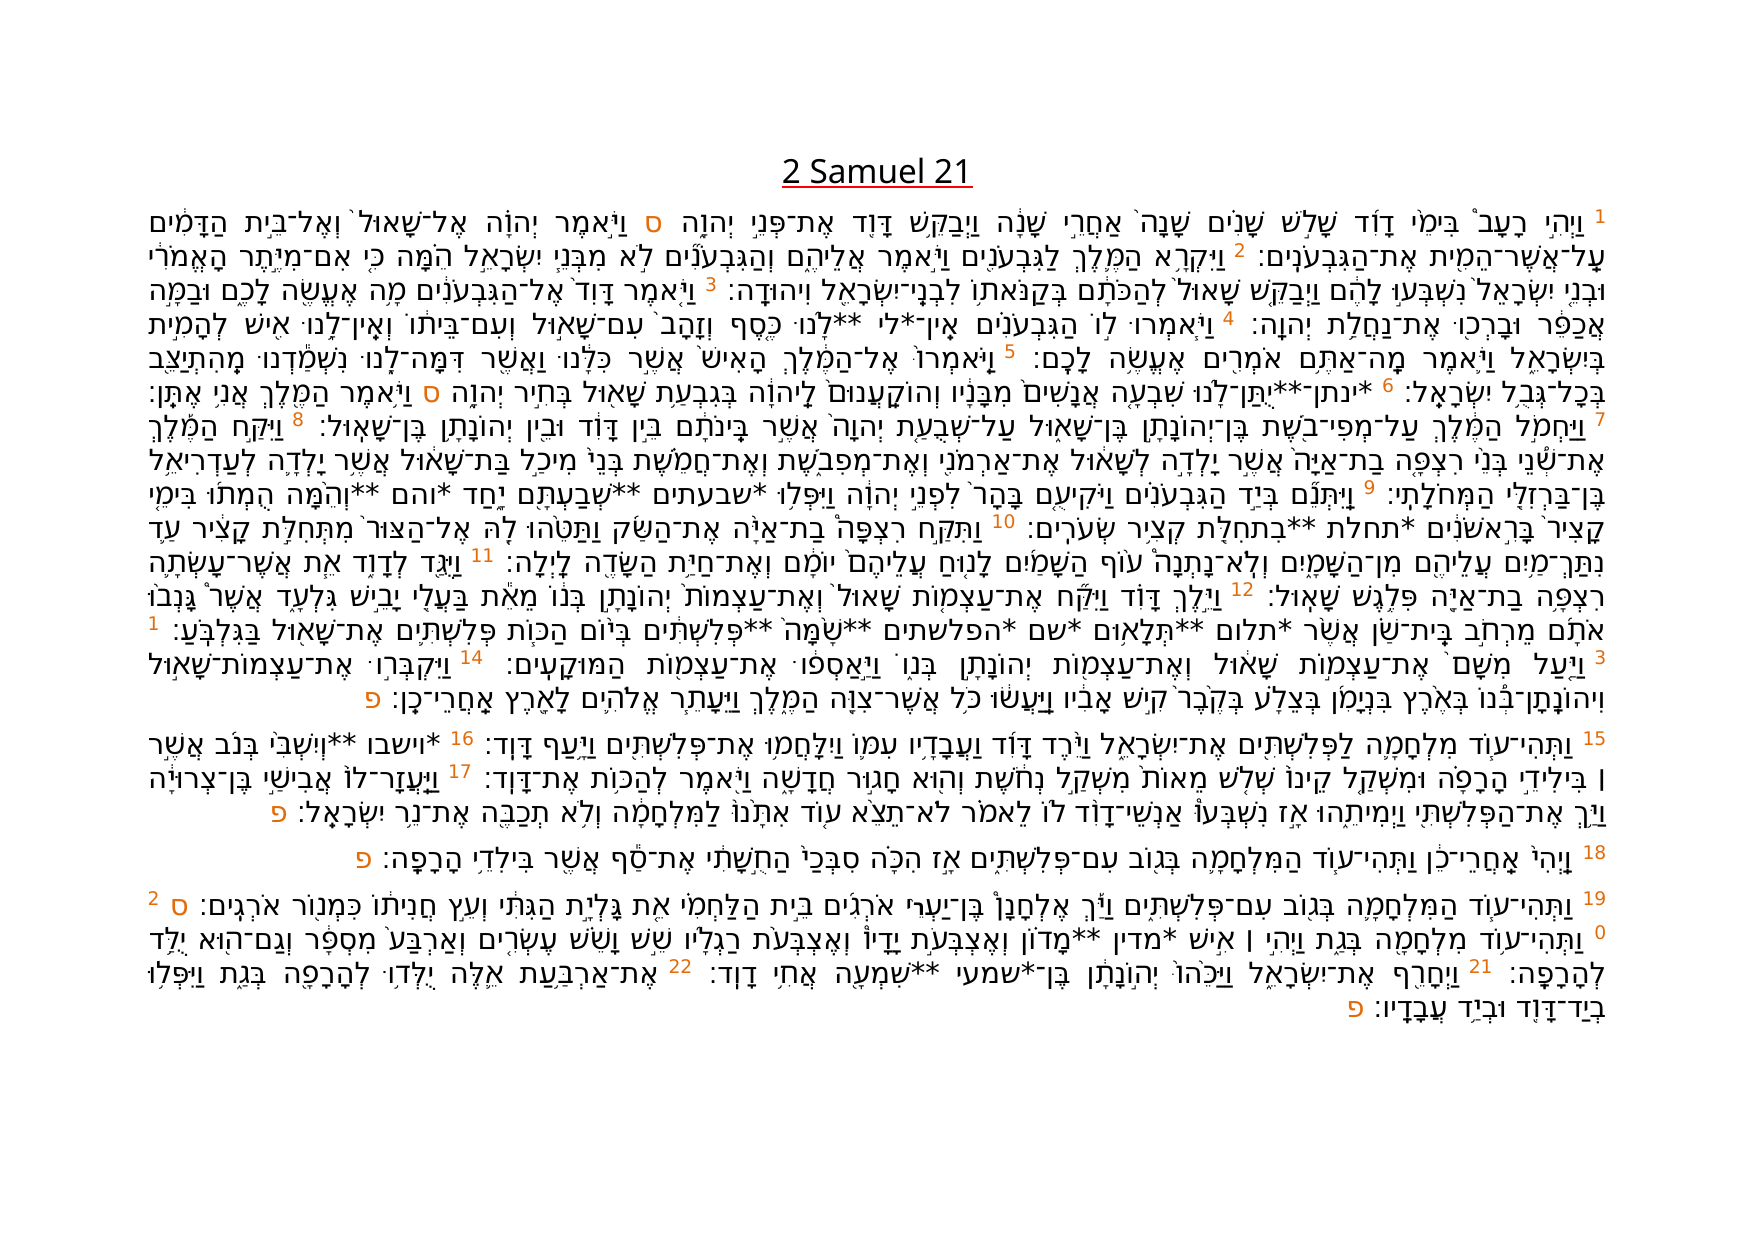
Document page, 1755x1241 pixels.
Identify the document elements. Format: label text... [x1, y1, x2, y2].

text 1 וַיְהִ֣י רָעָב֩ בִּימֵ֨י דָוִ֜ד שָׁלֹ֣שׁ שָׁנִ֗ים שָׁנָה֙ אַחֲרֵ֣י שָׁנָ֔ה וַיְבַקֵּ֥שׁ דָּוִ֖ד אֶת־פְּנֵ֣י יְהוָ֑ה ס וַיֹּ֣אמֶר יְהוָ֗ה אֶל־שָׁאוּל֙ וְאֶל־בֵּ֣ית הַדָּמִ֔ים עַֽל־אֲשֶׁר־הֵמִ֖ית אֶת־הַגִּבְעֹנִֽים׃ 2 וַיִּקְרָ֥א הַמֶּ֛לֶךְ לַגִּבְעֹנִ֖ים וַיֹּ֣אמֶר אֲלֵיהֶ֑ם וְהַגִּבְעֹנִ֞ים לֹ֣א מִבְּנֵ֧י יִשְׂרָאֵ֣ל הֵ֗מָּה כִּ֚י אִם־מִיֶּ֣תֶר הָאֱמֹרִ֔י וּבְנֵ֤י יִשְׂרָאֵל֙ נִשְׁבְּע֣וּ לָהֶ֔ם וַיְבַקֵּ֤שׁ שָׁאוּל֙ לְהַכֹּתָ֔ם בְּקַנֹּאת֥וֹ לִבְנֵֽי־יִשְׂרָאֵ֖ל וִיהוּדָֽה׃ ‬‬‬3 וַיֹּ֤אמֶר דָּוִד֙ אֶל־הַגִּבְעֹנִ֔ים מָ֥ה אֶעֱשֶׂ֖ה לָכֶ֑ם וּבַמָּ֣ה אֲכַפֵּ֔ר וּבָרְכ֖וּ אֶת־נַחֲלַ֥ת יְהוָֽה׃ ‬‬‬4 וַיֹּ֧אמְרוּ ל֣וֹ הַגִּבְעֹנִ֗ים אֵֽין־*לי **לָ֜נוּ כֶּ֤סֶף וְזָהָב֙ עִם־שָׁא֣וּל וְעִם־בֵּית֔וֹ וְאֵֽין־לָ֥נוּ אִ֖ישׁ לְהָמִ֣ית בְּיִשְׂרָאֵ֑ל וַיֹּ֛אמֶר מָֽה־אַתֶּ֥ם אֹמְרִ֖ים אֶעֱשֶׂ֥ה לָכֶֽם׃ ‬‬‬5 וַיֹּֽאמְרוּ֙ אֶל־הַמֶּ֔לֶךְ הָאִישׁ֙ אֲשֶׁ֣ר כִּלָּ֔נוּ וַאֲשֶׁ֖ר דִּמָּה־לָ֑נוּ נִשְׁמַ֕דְנוּ מֵֽהִתְיַצֵּ֖ב בְּכָל־גְּבֻ֥ל יִשְׂרָאֵֽל׃ ‬‬‬6 *ינתן־**יֻתַּן־לָ֜נוּ שִׁבְעָ֤ה אֲנָשִׁים֙ מִבָּנָ֔יו וְהוֹקֽ͏ַעֲנוּם֙ לַֽיהוָ֔ה בְּגִבְעַ֥ת שָׁא֖וּל בְּחִ֣יר יְהוָ֑ה ס וַיֹּ֥אמֶר הַמֶּ֖לֶךְ אֲנִ֥י אֶתֵּֽן׃ ‬‬‬7 וַיַּחְמֹ֣ל הַמֶּ֔לֶךְ עַל־מְפִי־בֹ֖שֶׁת בֶּן־יְהוֹנָתָ֣ן בֶּן־שָׁא֑וּל עַל־שְׁבֻעַ֤ת יְהוָה֙ אֲשֶׁ֣ר בֵּֽינֹתָ֔ם בֵּ֣ין דָּוִ֔ד וּבֵ֖ין יְהוֹנָתָ֥ן בֶּן־שָׁאֽוּל׃ ‬‬‬8 וַיִּקַּ֣ח הַמֶּ֡לֶךְ אֶת־שְׁ֠נֵי בְּנֵ֨י רִצְפָּ֤ה בַת־אַיָּה֙ אֲשֶׁ֣ר יָלְדָ֣ה לְשָׁא֔וּל אֶת־אַרְמֹנִ֖י וְאֶת־מְפִבֹ֑שֶׁת וְאֶת־חֲמֵ֗שֶׁת בְּנֵי֙ מִיכַ֣ל בַּת־שָׁא֔וּל אֲשֶׁ֥ר יָלְדָ֛ה לְעַדְרִיאֵ֥ל בֶּן־בַּרְזִלַּ֖י הַמְּחֹלָתִֽי׃ ‬‬‬9 וַֽיִּתְּנֵ֞ם בְּיַ֣ד הַגִּבְעֹנִ֗ים וַיֹּקִיעֻ֤ם בָּהָר֙ לִפְנֵ֣י יְהוָ֔ה וַיִּפְּל֥וּ *שבעתים **שְׁבַעְתָּ֖ם יָ֑חַד *והם **וְהֵ֨מָּה הֻמְת֜וּ בִּימֵ֤י קָצִיר֙ בָּרִ֣אשֹׁנִ֔ים *תחלת **בִתחִלַּ֖ת קְצִ֥יר שְׂעֹרִֽים׃ ‬‬‬‬10 וַתִּקַּ֣ח רִצְפָּה֩ בַת־אַיָּ֨ה אֶת־הַשַּׂ֜ק וַתַּטֵּ֨הוּ לָ֤הּ אֶל־הַצּוּר֙ מִתְּחִלַּ֣ת קָצִ֔יר עַ֛ד נִתַּךְ־מַ֥יִם עֲלֵיהֶ֖ם מִן־הַשָּׁמָ֑יִם וְלֹֽא־נָתְנָה֩ ע֨וֹף הַשָּׁמַ֜יִם לָנ֤וּחַ עֲלֵיהֶם֙ יוֹמָ֔ם וְאֶת־חַיַּ֥ת הַשָּׂדֶ֖ה לָֽיְלָה׃ ‬‬‬11 וַיֻּגַּ֖ד לְדָוִ֑ד אֵ֧ת אֲשֶׁר־עָשְׂתָ֛ה רִצְפָּ֥ה בַת־אַיָּ֖ה פִּלֶ֥גֶשׁ שָׁאֽוּל׃ ‬‬‬12 וַיֵּ֣לֶךְ דָּוִ֗ד וַיִּקַּ֞ח אֶת־עַצְמ֤וֹת שָׁאוּל֙ וְאֶת־עַצְמוֹת֙ יְהוֹנָתָ֣ן בְּנ֔וֹ מֵאֵ֕ת בַּעֲלֵ֖י יָבֵ֣ישׁ גִּלְעָ֑ד אֲשֶׁר֩ גָּנְב֨וּ אֹתָ֜ם מֵרְחֹ֣ב בֵּֽית־שַׁ֗ן אֲשֶׁ֨ר *תלום **תְּלָא֥וּם *שם *הפלשתים **שָׁ֙מָּה֙ **פְּלִשְׁתִּ֔ים בְּי֨וֹם הַכּ֧וֹת פְּלִשְׁתִּ֛ים אֶת־שָׁא֖וּל בַּגִּלְבֹּֽעַ׃ ‬‬‬13 וַיַּ֤עַל מִשָּׁם֙ אֶת־עַצְמ֣וֹת שָׁא֔וּל וְאֶת־עַצְמ֖וֹת יְהוֹנָתָ֣ן בְּנ֑וֹ וַיַּ֣אַסְפ֔וּ אֶת־עַצְמ֖וֹת הַמּוּקָעִֽים׃ ‬‬‬14 וַיִּקְבְּר֣וּ אֶת־עַצְמוֹת־שָׁא֣וּל וִיהוֹנָֽתָן־בְּ֠נוֹ בְּאֶ֨רֶץ בִּנְיָמִ֜ן בְּצֵלָ֗ע בְּקֶ֙בֶר֙ קִ֣ישׁ אָבִ֔יו וַֽיַּעֲשׂ֔וּ כֹּ֥ל אֲשֶׁר־צִוָּ֖ה הַמֶּ֑לֶךְ וַיֵּעָתֵ֧ר אֱלֹהִ֛ים לָאָ֖רֶץ אַֽחֲרֵי־כֵֽן׃ פ ‬‬‬‬‬‬‬‬‬‬‬‬‬‬‬‬ [148, 206, 1606, 715]
text 18 וַֽיְהִי֙ אַֽחֲרֵי־כֵ֔ן וַתְּהִי־ע֧וֹד הַמִּלְחָמָ֛ה בְּג֖וֹב עִם־פְּלִשְׁתִּ֑ים אָ֣ז הִכָּ֗ה סִבְּכַי֙ הַחֻ֣שָׁתִ֔י אֶת־סַ֕ף אֲשֶׁ֖ר בִּילִדֵ֥י הָרָפָֽה׃ פ ‬‬‬‬ [148, 842, 1606, 876]
text 2 Samuel 21 [148, 148, 1606, 193]
text 19 וַתְּהִי־ע֧וֹד הַמִּלְחָמָ֛ה בְּג֖וֹב עִם־פְּלִשְׁתִּ֑ים וַיַּ֡ךְ אֶלְחָנָן֩ בֶּן־יַעְרֵ֨י אֹרְגִ֜ים בֵּ֣ית הַלַּחְמִ֗י אֵ֚ת גָּלְיָ֣ת הַגִּתִּ֔י וְעֵ֣ץ חֲנִית֔וֹ כִּמְנ֖וֹר אֹרְגִֽים׃ ס ‬‬‬20 וַתְּהִי־ע֥וֹד מִלְחָמָ֖ה בְּגַ֑ת וַיְהִ֣י ׀ אִ֣ישׁ *מדין **מָד֗וֹן וְאֶצְבְּעֹ֣ת יָדָיו֩ וְאֶצְבְּעֹ֨ת רַגְלָ֜יו שֵׁ֣שׁ וָשֵׁ֗שׁ עֶשְׂרִ֤ים וְאַרְבַּע֙ מִסְפָּ֔ר וְגַם־ה֖וּא יֻלַּ֥ד לְהָרָפָֽה׃ ‬‬‬21 וַיְחָרֵ֖ף אֶת־יִשְׂרָאֵ֑ל וַיַּכֵּ֙הוּ֙ יְה֣וֹנָתָ֔ן בֶּן־*שמעי **שִׁמְעָ֖ה אֲחִ֥י דָוִֽד׃ ‬‬‬22 אֶת־אַרְבַּ֥עַת אֵ֛לֶּה יֻלְּד֥וּ לְהָרָפָ֖ה בְּגַ֑ת וַיִּפְּל֥וּ בְיַד־דָּוִ֖ד וּבְיַ֥ד עֲבָדָֽיו׃ פ ‬‬‬‬‬‬‬ [148, 888, 1606, 1024]
text 15 וַתְּהִי־ע֧וֹד מִלְחָמָ֛ה לַפְּלִשְׁתִּ֖ים אֶת־יִשְׂרָאֵ֑ל וַיֵּ֨רֶד דָּוִ֜ד וַעֲבָדָ֥יו עִמּ֛וֹ וַיִלָּחֲמ֥וּ אֶת־פְּלִשְׁתִּ֖ים וַיָּ֥עַף דָּוִֽד׃ ‬‬‬16 *וישבו **וְיִשְׁבִּ֨י בְּנֹ֜ב אֲשֶׁ֣ר ׀ בִּילִידֵ֣י הָרָפָ֗ה וּמִשְׁקַ֤ל קֵינוֹ֙ שְׁלֹ֤שׁ מֵאוֹת֙ מִשְׁקַ֣ל נְחֹ֔שֶׁת וְה֖וּא חָג֣וּר חֲדָשָׁ֑ה וַיֹּ֖אמֶר לְהַכּ֥וֹת אֶת־דָּוִֽד׃ ‬‬‬17 וַיַּֽעֲזָר־לוֹ֙ אֲבִישַׁ֣י בֶּן־צְרוּיָ֔ה וַיַּ֥ךְ אֶת־הַפְּלִשְׁתִּ֖י וַיְמִיתֵ֑הוּ אָ֣ז נִשְׁבְּעוּ֩ אַנְשֵׁי־דָוִ֨ד ל֜וֹ לֵאמֹ֗ר לֹא־תֵצֵ֨א ע֤וֹד אִתָּ֙נוּ֙ לַמִּלְחָמָ֔ה וְלֹ֥א תְכַבֶּ֖ה אֶת־נֵ֥ר יִשְׂרָאֵֽל׃ פ ‬‬‬‬‬‬ [148, 727, 1606, 829]
